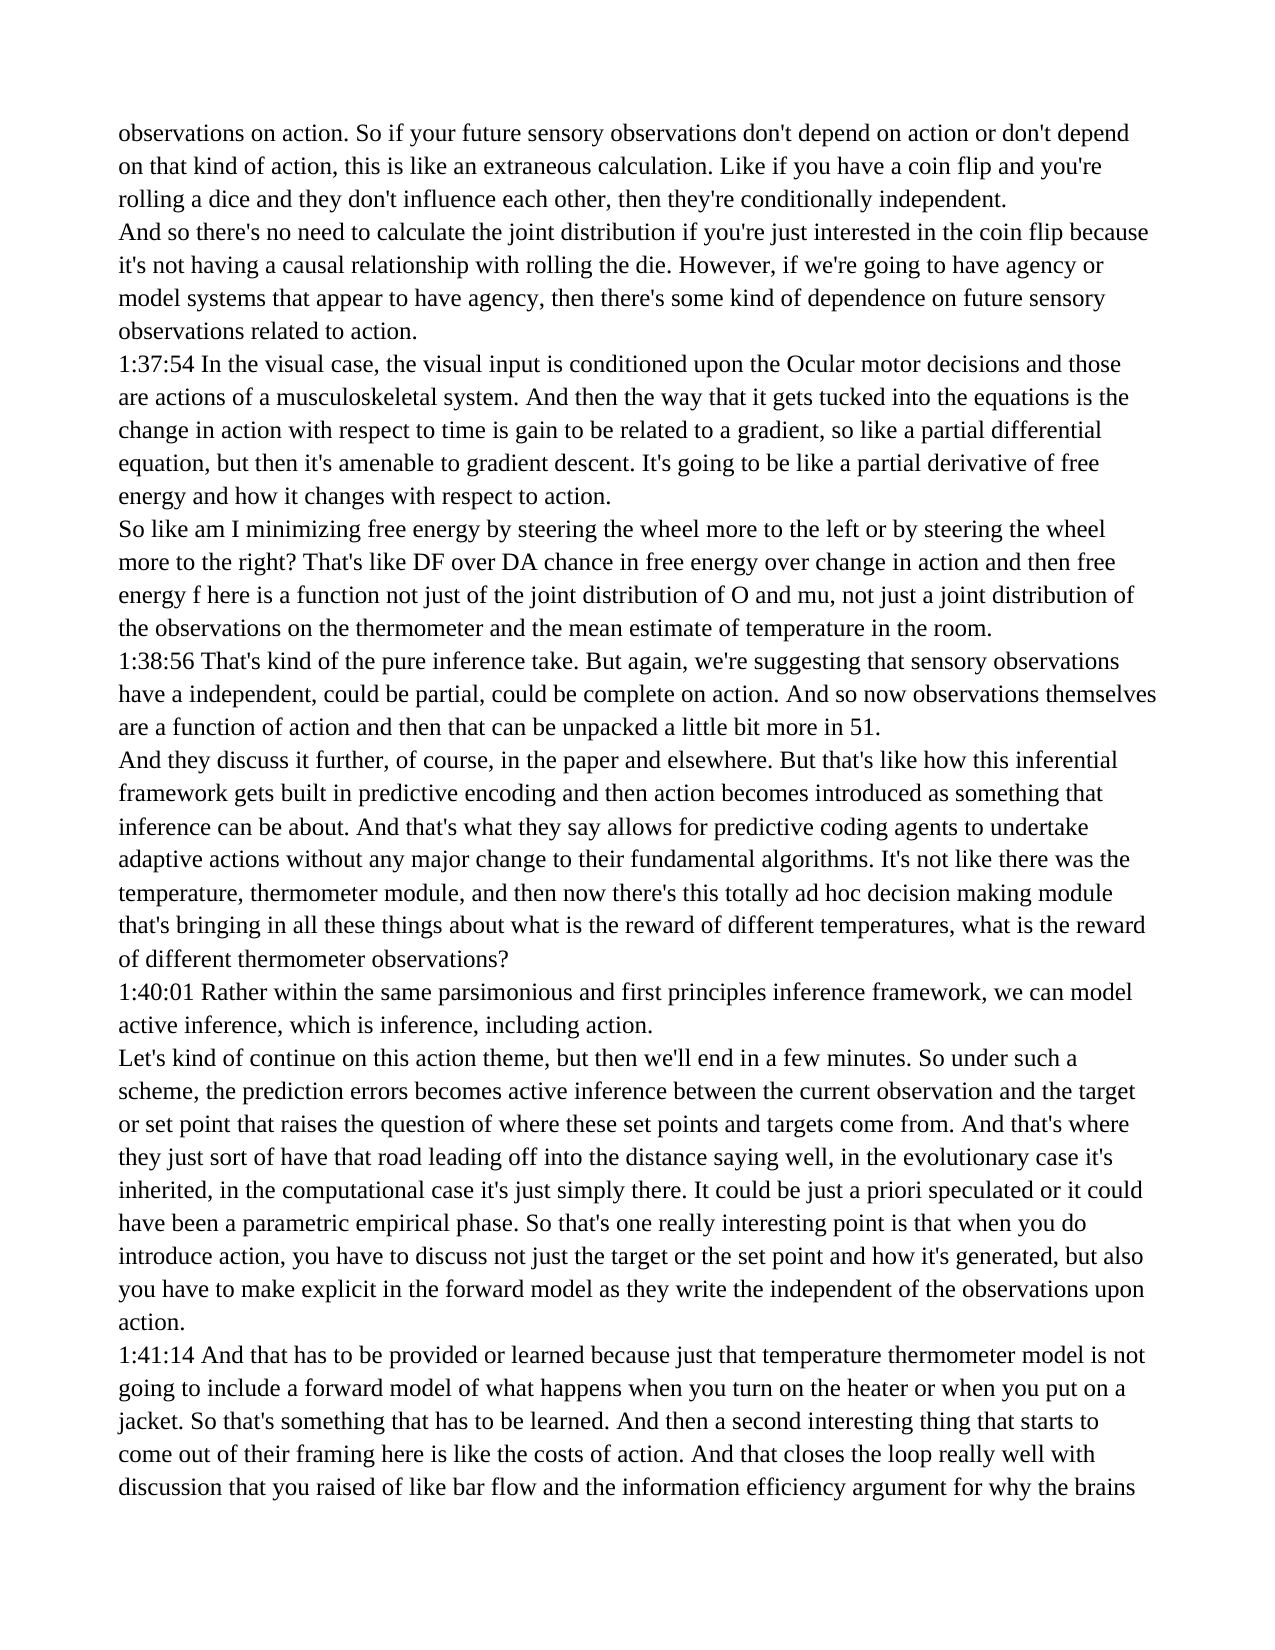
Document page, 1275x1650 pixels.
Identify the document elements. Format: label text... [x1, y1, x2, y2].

text And they discuss it further, of course, in the paper and elsewhere. But that's like how this inferential framework gets built in predictive encoding and then action becomes introduced as something that inference can be about. And that's what they say allows for predictive coding agents to undertake adaptive actions without any major change to their fundamental algorithms. It's not like there was the temperature, thermometer module, and then now there's this totally ad hoc decision making module that's bringing in all these things about what is the reward of different temperatures, what is the reward of different thermometer observations? [118, 746, 1157, 972]
text observations on action. So if your future sensory observations don't depend on action or don't depend on that kind of action, this is like an extraneous calculation. Like if you have a coin flip and you're rolling a dice and they don't influence each other, then they're conditionally independent. [118, 118, 1157, 213]
text So like am I minimizing free energy by steering the wheel more to the left or by steering the wheel more to the right? That's like DF over DA chance in free energy over change in action and then free energy f here is a function not just of the joint distribution of O and mu, not just a joint distribution of the observations on the thermometer and the mean estimate of temperature in the room. [118, 514, 1157, 642]
text And so there's no need to calculate the joint distribution if you're just interested in the coin flip because it's not having a causal relationship with rolling the die. However, if we're going to have agency or model systems that appear to have agency, then there's some kind of dependence on future sensory observations related to action. [118, 217, 1157, 345]
text 1:40:01 Rather within the same parsimonious and first principles inference framework, we can model active inference, which is inference, including action. [118, 977, 1157, 1038]
text 1:38:56 That's kind of the pure inference take. But again, we're suggesting that sensory observations have a independent, could be partial, could be complete on action. And so now observations themselves are a function of action and then that can be unpacked a little bit more in 51. [118, 646, 1157, 741]
text 1:37:54 In the visual case, the visual input is conditioned upon the Ocular motor decisions and those are actions of a musculoskeletal system. And then the way that it gets tucked into the equations is the change in action with respect to time is gain to be related to a gradient, so like a partial differential equation, but then it's amenable to gradient descent. It's going to be like a partial derivative of free energy and how it changes with respect to action. [118, 349, 1157, 510]
text Let's kind of continue on this action theme, but then we'll end in a few minutes. So under such a scheme, the prediction errors becomes active inference between the current observation and the target or set point that raises the question of where these set points and targets come from. And that's where they just sort of have that road leading off into the distance saying well, in the evolutionary case it's inherited, in the computational case it's just simply there. It could be just a priori speculated or it could have been a parametric empirical phase. So that's one really interesting point is that when you do introduce action, you have to discuss not just the target or the set point and how it's generated, but also you have to make explicit in the forward model as they write the independent of the observations upon action. [118, 1043, 1157, 1336]
text 1:41:14 And that has to be provided or learned because just that temperature thermometer model is not going to include a forward model of what happens when you turn on the heater or when you put on a jacket. So that's something that has to be learned. And then a second interesting thing that starts to come out of their framing here is like the costs of action. And that closes the loop really well with discussion that you raised of like bar flow and the information efficiency argument for why the brains [118, 1340, 1157, 1501]
